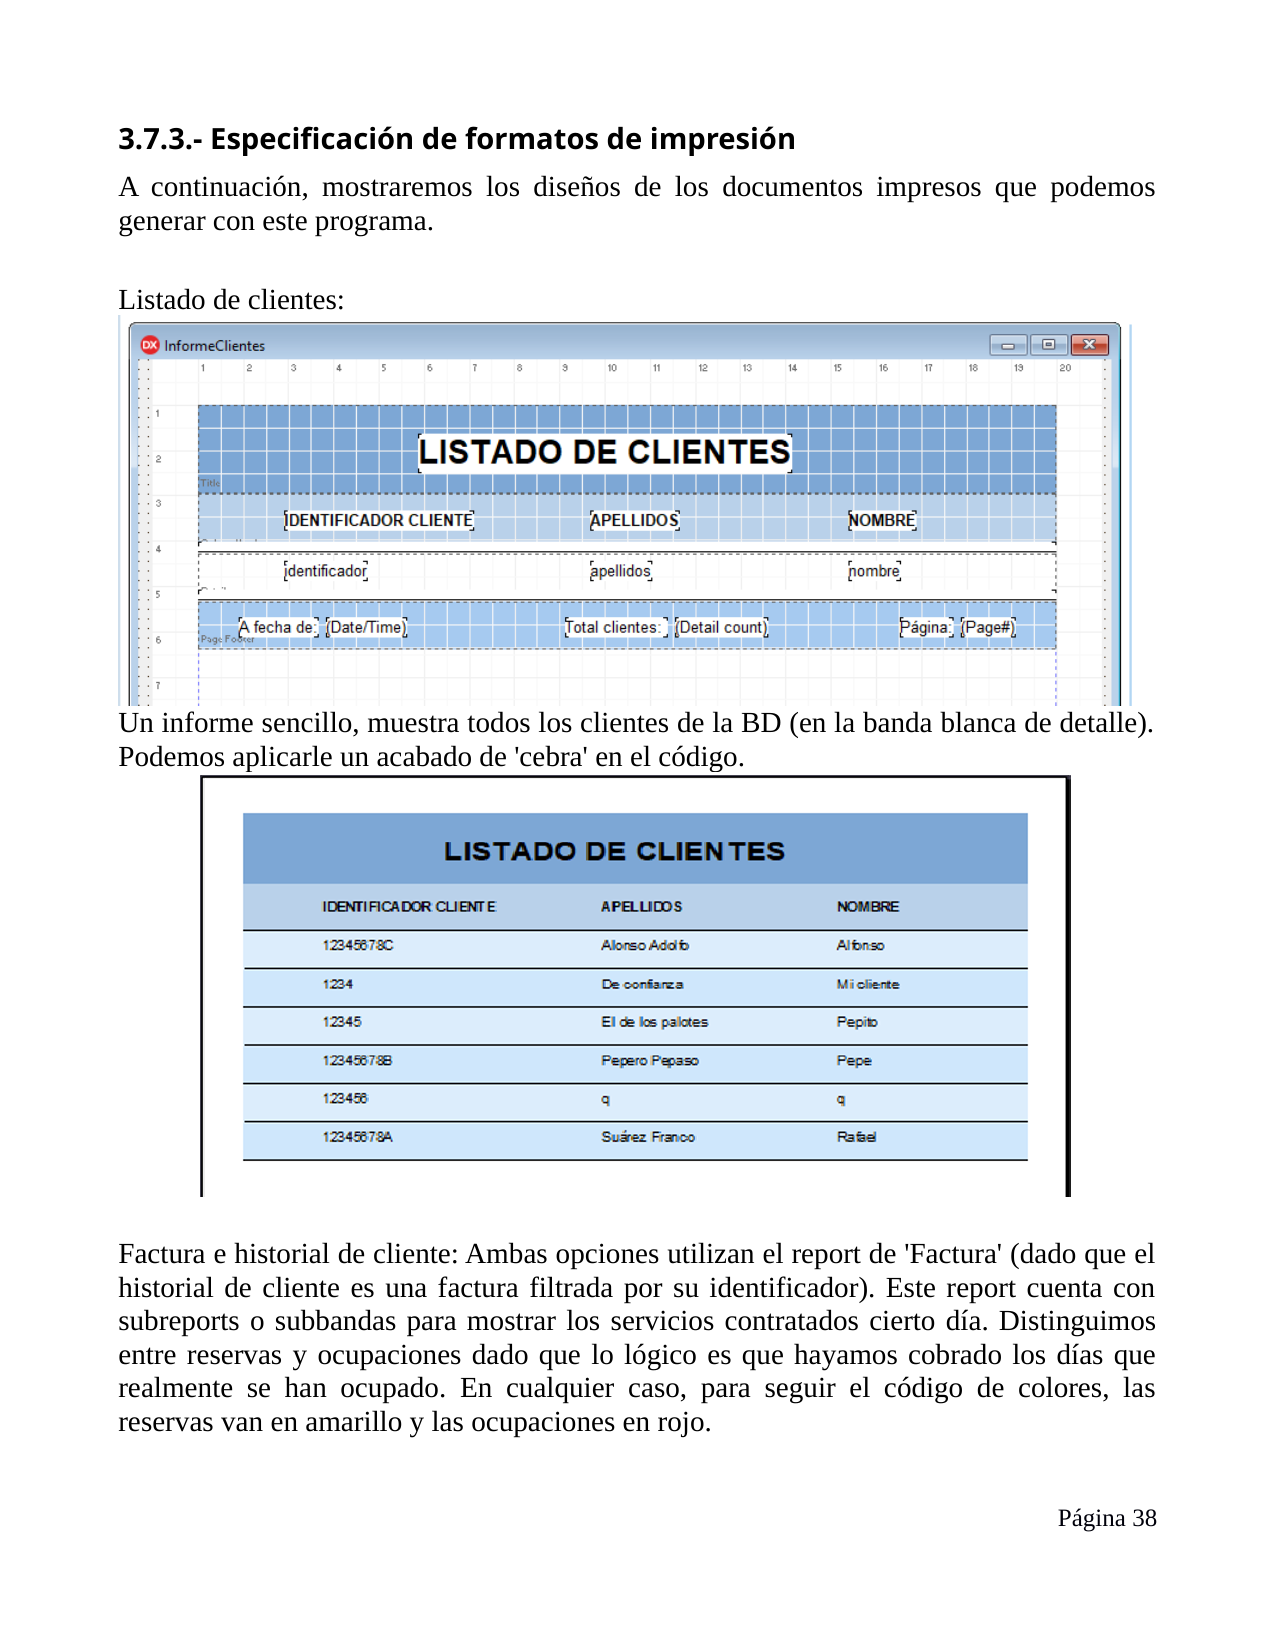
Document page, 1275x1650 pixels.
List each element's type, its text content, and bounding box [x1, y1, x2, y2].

text Un informe sencillo, muestra todos los clientes de la BD (en la banda blanca de detalle). Podemos aplicarle un acabado de 'cebra' en el código. [118, 706, 1157, 772]
text 3.7.3.- Especificación de formatos de impresión [118, 118, 1157, 158]
text A continuación, mostraremos los diseños de los documentos impresos que podemos generar con este programa. [118, 169, 1157, 237]
picture [186, 772, 1089, 1197]
text Factura e historial de cliente: Ambas opciones utilizan el report de 'Factura' (dado que el historial de cliente es una factura filtrada por su identificador). Este report cuenta con subreports o subbandas para mostrar los servicios contratados cierto día. Distinguimos entre reservas y ocupaciones dado que lo lógico es que hayamos cobrado los días que realmente se han ocupado. En cualquier caso, para seguir el código de colores, las reservas van en amarillo y las ocupaciones en rojo. [118, 1236, 1157, 1438]
text Listado de clientes: [118, 282, 1157, 315]
picture [118, 315, 1157, 706]
